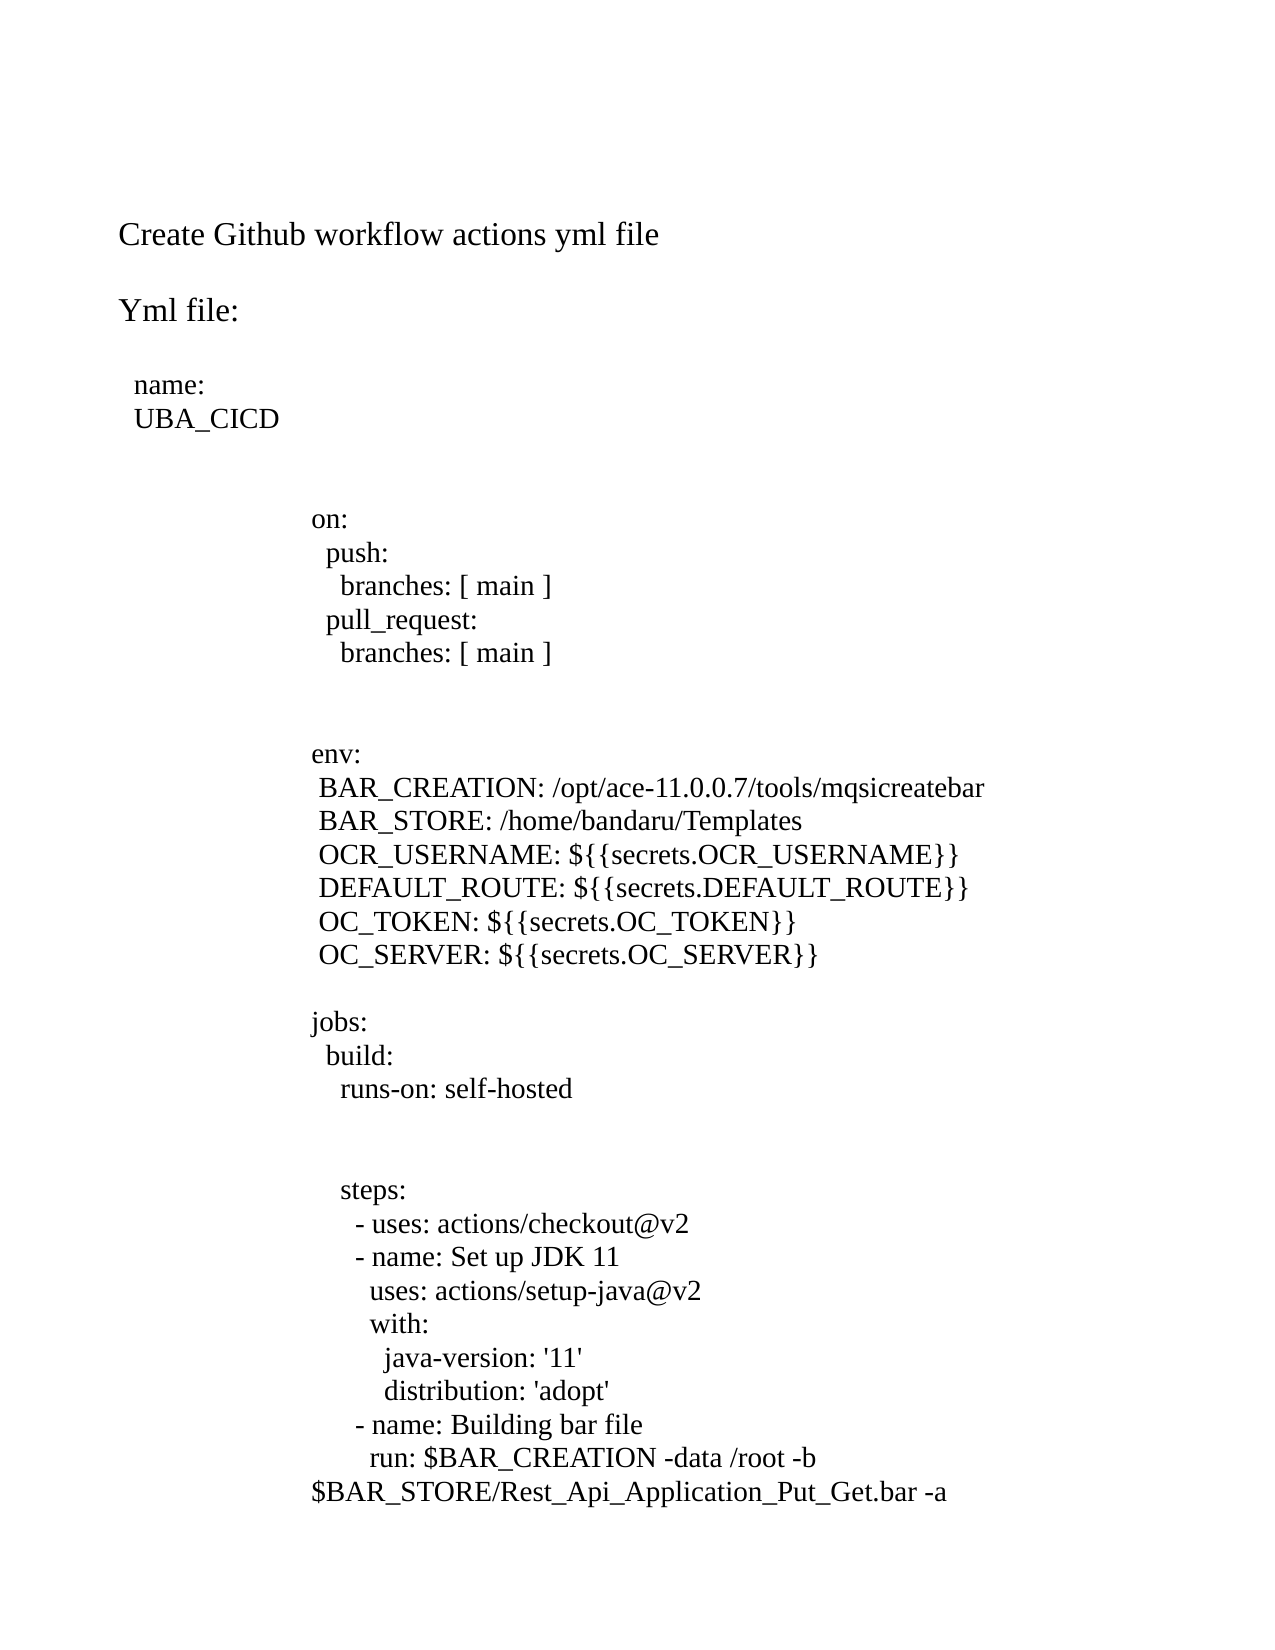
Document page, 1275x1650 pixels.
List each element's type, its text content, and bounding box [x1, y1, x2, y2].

table_cell distribution: 'adopt' [295, 1374, 1157, 1407]
table_cell - name: Building bar file [295, 1407, 1157, 1441]
table_cell [118, 1005, 295, 1038]
table_cell with: [295, 1306, 1157, 1340]
table_cell on: [295, 501, 1157, 535]
text Create Github workflow actions yml file [118, 214, 1157, 252]
table_cell [118, 1441, 295, 1508]
table_cell [118, 1273, 295, 1306]
text Yml file: [118, 291, 1157, 329]
table_cell - uses: actions/checkout@v2 [295, 1206, 1157, 1239]
table_cell branches: [ main ] [295, 636, 1157, 669]
table_cell [295, 669, 1157, 736]
table_cell java-version: '11' [295, 1340, 1157, 1373]
table_cell [118, 770, 295, 803]
table_cell [118, 1340, 295, 1373]
table_cell [118, 736, 295, 770]
table_cell branches: [ main ] [295, 569, 1157, 602]
table_cell [118, 1206, 295, 1239]
table_cell [118, 1407, 295, 1441]
table_cell OC_SERVER: ${{secrets.OC_SERVER}} [295, 938, 1157, 971]
table_cell [118, 669, 295, 736]
table_cell [118, 870, 295, 904]
table_cell pull_request: [295, 602, 1157, 636]
table_cell runs-on: self-hosted [295, 1072, 1157, 1105]
table_cell steps: [295, 1172, 1157, 1206]
table_cell [118, 938, 295, 971]
table_cell env: [295, 736, 1157, 770]
table_cell build: [295, 1038, 1157, 1072]
table_cell [118, 971, 295, 1004]
table_cell OC_TOKEN: ${{secrets.OC_TOKEN}} [295, 904, 1157, 937]
table_cell [295, 971, 1157, 1004]
table_cell [118, 434, 295, 501]
table_cell [118, 569, 295, 602]
table_header [295, 367, 1157, 434]
table_cell [118, 837, 295, 870]
table_cell [295, 434, 1157, 501]
table_cell [118, 501, 295, 535]
table_cell BAR_CREATION: /opt/ace-11.0.0.7/tools/mqsicreatebar [295, 770, 1157, 803]
table_cell [118, 1239, 295, 1273]
table_cell push: [295, 535, 1157, 568]
table_cell uses: actions/setup-java@v2 [295, 1273, 1157, 1306]
table_cell [118, 1306, 295, 1340]
table_cell [118, 803, 295, 837]
table_cell BAR_STORE: /home/bandaru/Templates [295, 803, 1157, 837]
table_cell [118, 602, 295, 636]
table_cell run: $BAR_CREATION -data /root -b $BAR_STORE/Rest_Api_Application_Put_Get.bar -a [295, 1441, 1157, 1508]
table_cell [118, 535, 295, 568]
table_cell [295, 1105, 1157, 1172]
table_cell [118, 904, 295, 937]
table_cell [118, 1172, 295, 1206]
table_cell - name: Set up JDK 11 [295, 1239, 1157, 1273]
table_header name: UBA_CICD [118, 367, 295, 434]
table_cell [118, 636, 295, 669]
table_cell [118, 1374, 295, 1407]
table_cell jobs: [295, 1005, 1157, 1038]
table_cell [118, 1038, 295, 1072]
table_cell [118, 1105, 295, 1172]
table_cell [118, 1072, 295, 1105]
table_cell DEFAULT_ROUTE: ${{secrets.DEFAULT_ROUTE}} [295, 870, 1157, 904]
table_cell OCR_USERNAME: ${{secrets.OCR_USERNAME}} [295, 837, 1157, 870]
